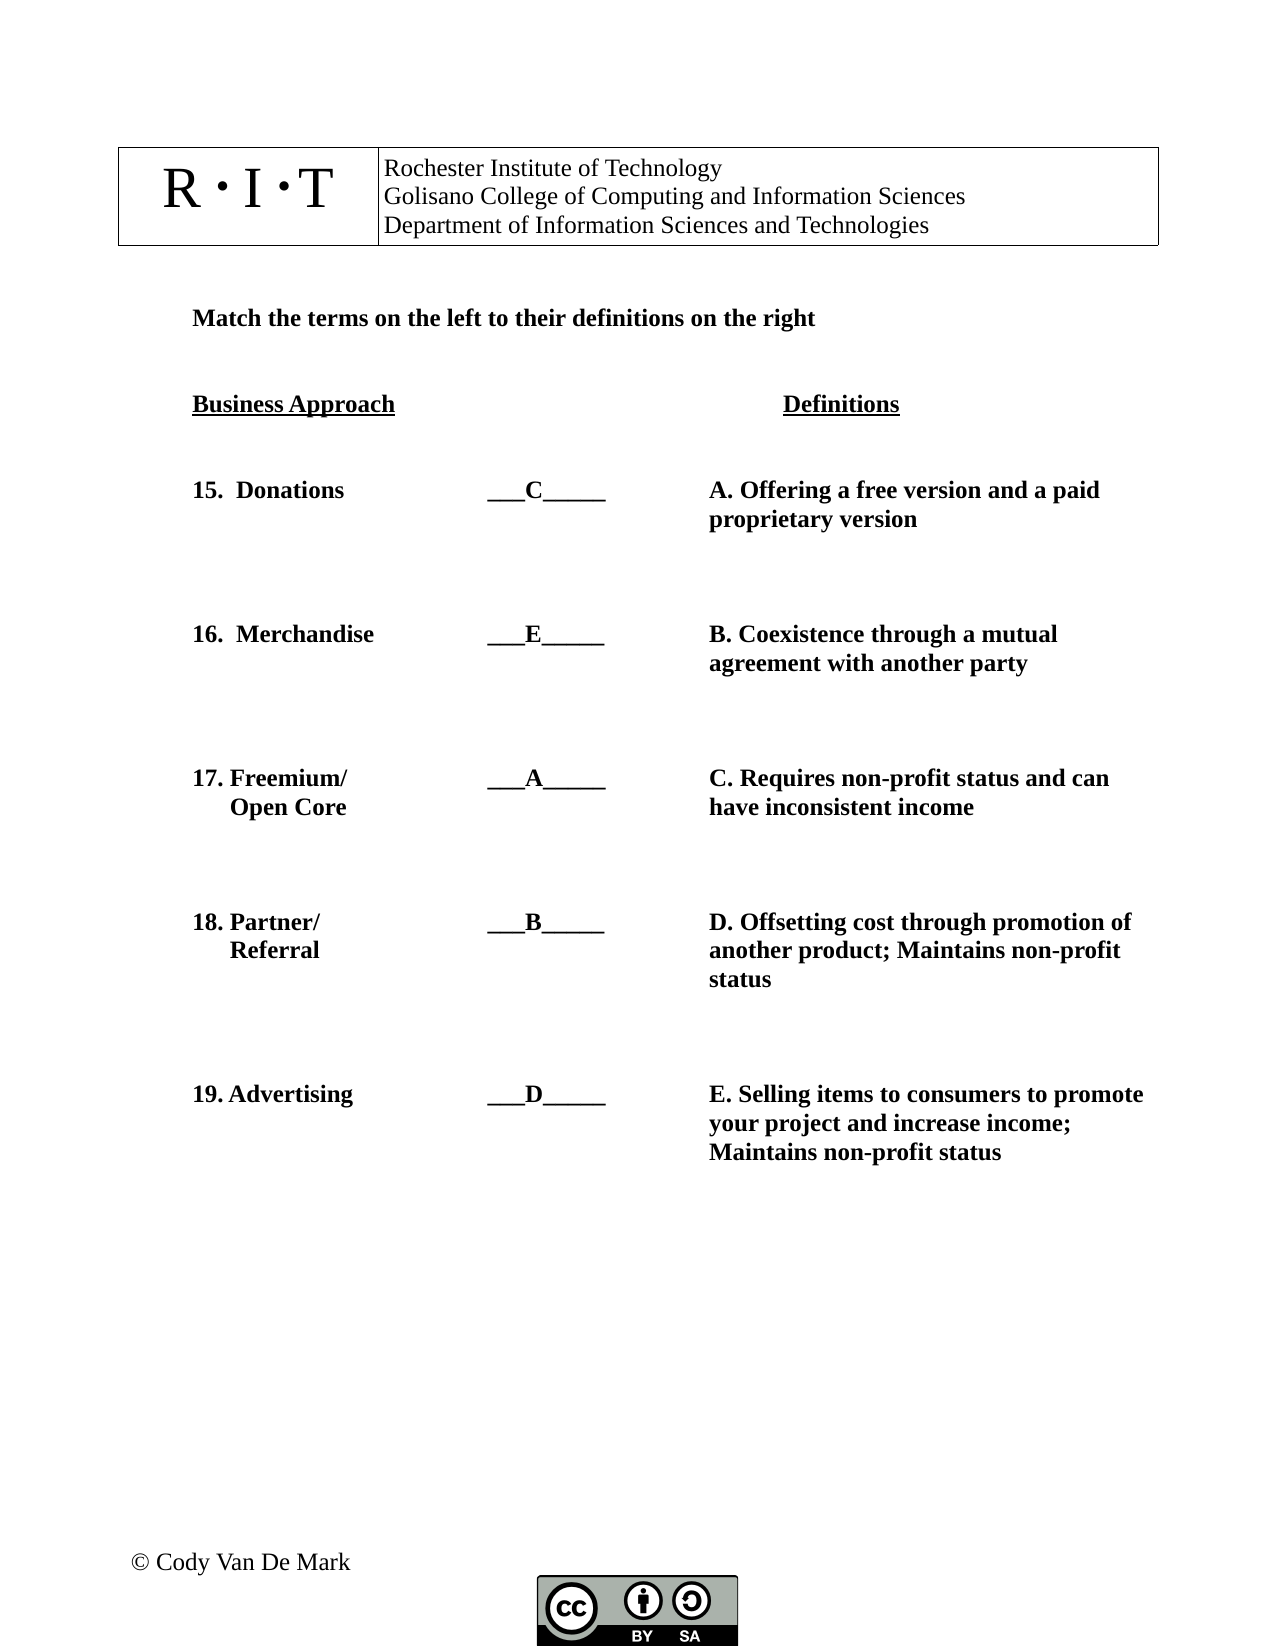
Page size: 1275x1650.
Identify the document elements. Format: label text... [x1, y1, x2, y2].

picture [536, 1575, 739, 1646]
text Match the terms on the left to their definitions on the right Business Approach Definitions 15. Donations ___C_____ A. Offering a free version and a paid proprietary version 16. Merchandise ___E_____ B. Coexistence through a mutual agreement with another party 17. Freemium/ ___A_____ C. Requires non-profit status and can Open Core have inconsistent income 18. Partner/ ___B_____ D. Offsetting cost through promotion of Referral another product; Maintains non-profit status [118, 303, 1157, 993]
text 19. Advertising ___D_____ E. Selling items to consumers to promote your project and increase income; Maintains non-profit status [118, 993, 1157, 1252]
text [118, 1252, 1157, 1511]
